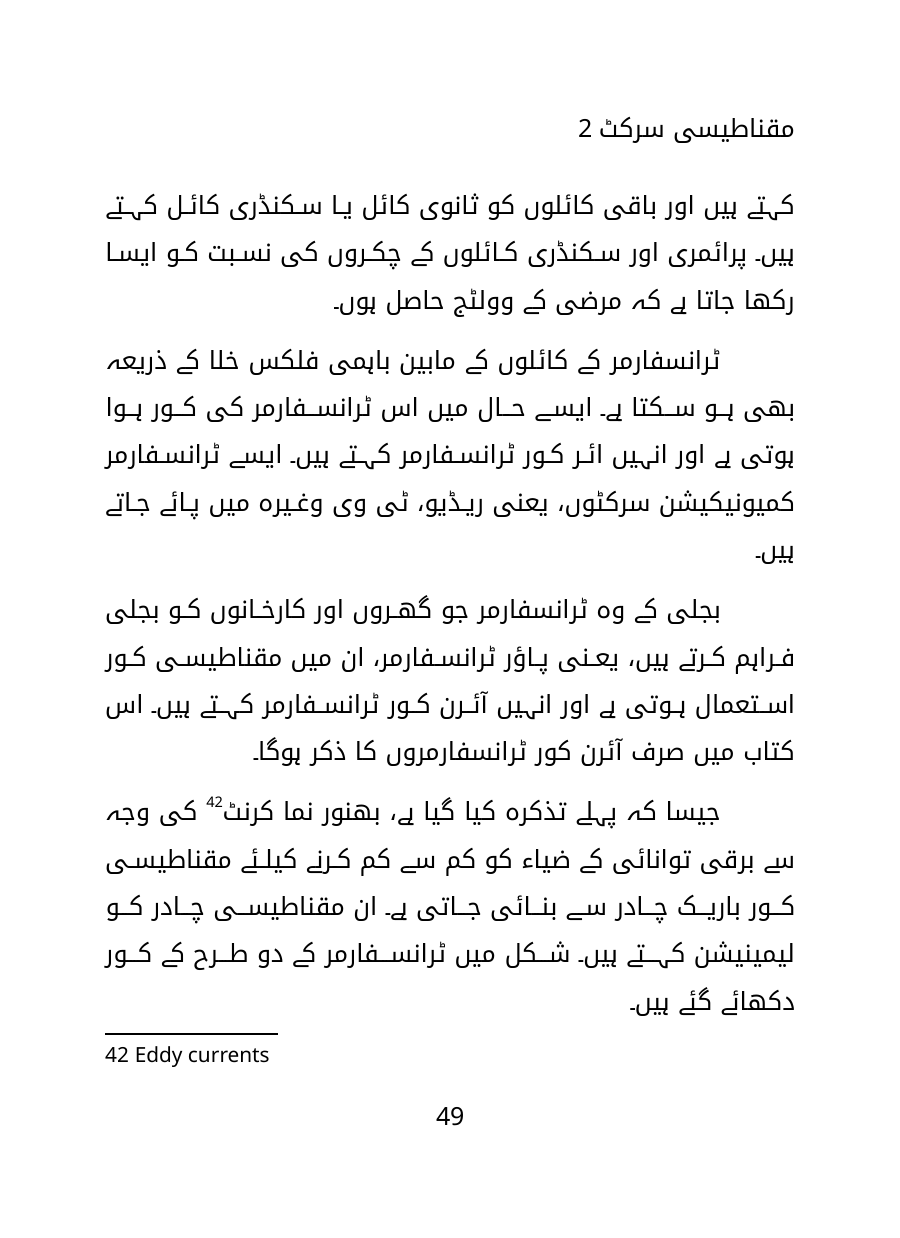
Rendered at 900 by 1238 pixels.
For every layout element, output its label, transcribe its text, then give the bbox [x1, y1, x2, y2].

text جیسا کہ پہلے تذکرہ کیا گیا ہے، بھنور نما کرنٹ کی وجہ سے برقی توانائی کے ضیاء کو کم سے کم کرنے کیلئے مقناطیسی کور باریک چادر سے بنائی جاتی ہے۔ ان مقناطیسی چادر کو لیمینیشن کہتے ہیں۔ شکل میں ٹرانسفارمر کے دو طرح کے کور دکھائے گئے ہیں۔ [105, 789, 795, 1026]
text ٹرانسفارمر بنیادی طور پر دو یا دو سے زیادہ ایسے کائل جن کے مابین باہمی فلکس موجود ہو، کو کہتے ہیں۔ اگر ان میں ایک کائل پہ اےسی وولٹ دئے جائیں تو کور میں اےسی فلکس پیدا ہوگا، جس کا مقدار دئے گئے وولٹج، اس کی فریقونسی اور کائل کے چکروں پر منحصر ہوگا۔ باہمی فلکس دوسرے کائل میں وولٹج کو جنم دے گا جس کی مقدار اس باہمی فلکس کی مقدار، فریقونسی اور اس کائل کے چکروں پر منحصر ہوگا۔ جس کائل کو بجلی دی جاتی ہے اس کو اولین کائل یا پرائمری کائل کہتے ہیں اور باقی کائلوں کو ثانوی کائل یا سکنڈری کائل کہتے ہیں۔ پرائمری اور سکنڈری کائلوں کے چکروں کی نسبت کو ایسا رکھا جاتا ہے کہ مرضی کے وولٹج حاصل ہوں۔ [105, 182, 795, 324]
text بجلی کے وہ ٹرانسفارمر جو گھروں اور کارخانوں کو بجلی فراہم کرتے ہیں، یعنی پاؤر ٹرانسفارمر، ان میں مقناطیسی کور استعمال ہوتی ہے اور انہیں آئرن کور ٹرانسفارمر کہتے ہیں۔ اس کتاب میں صرف آئرن کور ٹرانسفارمروں کا ذکر ہوگا۔ [105, 587, 795, 776]
text ٹرانسفارمر کے کائلوں کے مابین باہمی فلکس خلا کے ذریعہ بھی ہو سکتا ہے۔ ایسے حال میں اس ٹرانسفارمر کی کور ہوا ہوتی ہے اور انہیں ائر کور ٹرانسفارمر کہتے ہیں۔ ایسے ٹرانسفارمر کمیونیکیشن سرکٹوں، یعنی ریڈیو، ٹی وی وغیرہ میں پائے جاتے ہیں۔ [105, 337, 795, 574]
text Eddy currents [105, 1040, 795, 1068]
